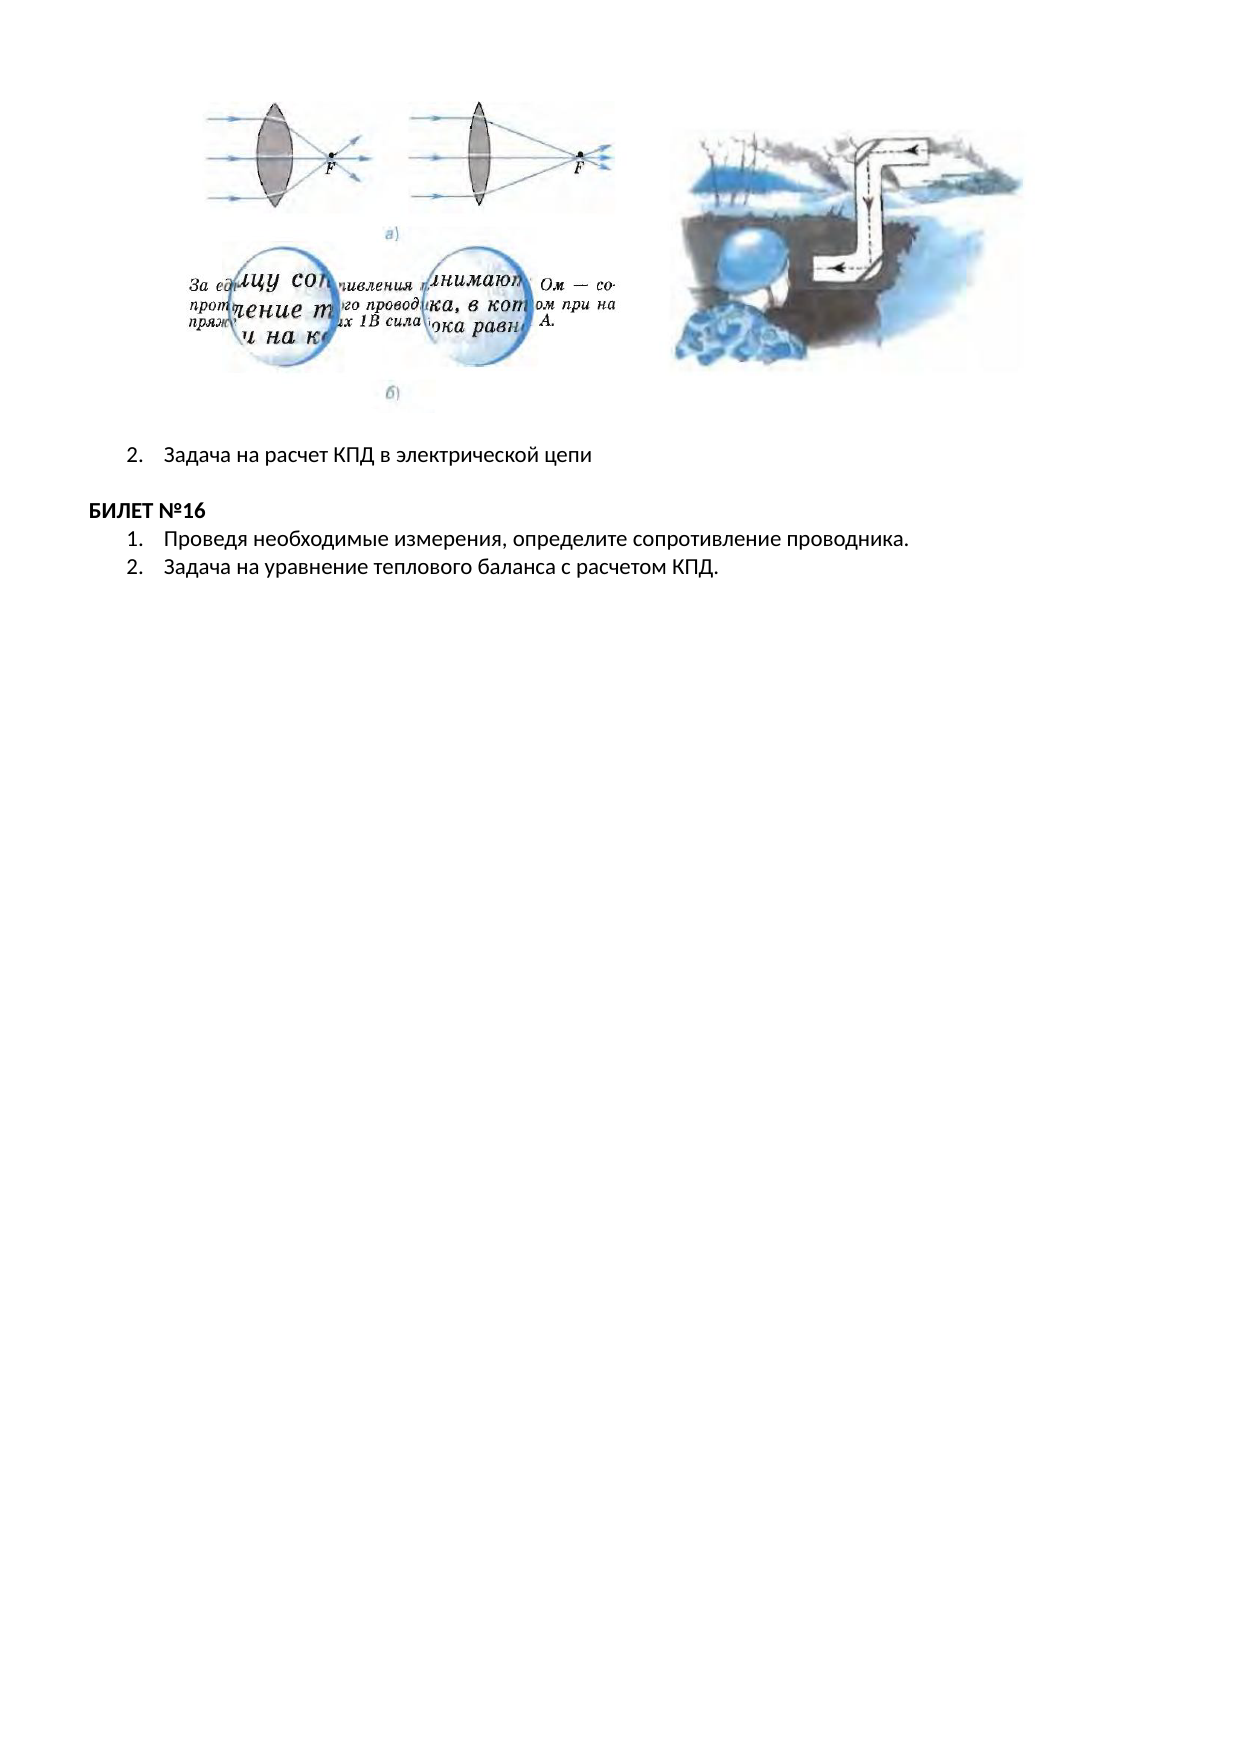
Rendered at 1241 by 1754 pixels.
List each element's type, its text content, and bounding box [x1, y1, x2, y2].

list Задача на уравнение теплового баланса с расчетом КПД. [126, 552, 1157, 581]
list Проведя необходимые измерения, определите сопротивление проводника. [126, 524, 1157, 552]
text БИЛЕТ №16 [89, 496, 1157, 524]
list Задача на расчет КПД в электрической цепи [126, 440, 1157, 468]
